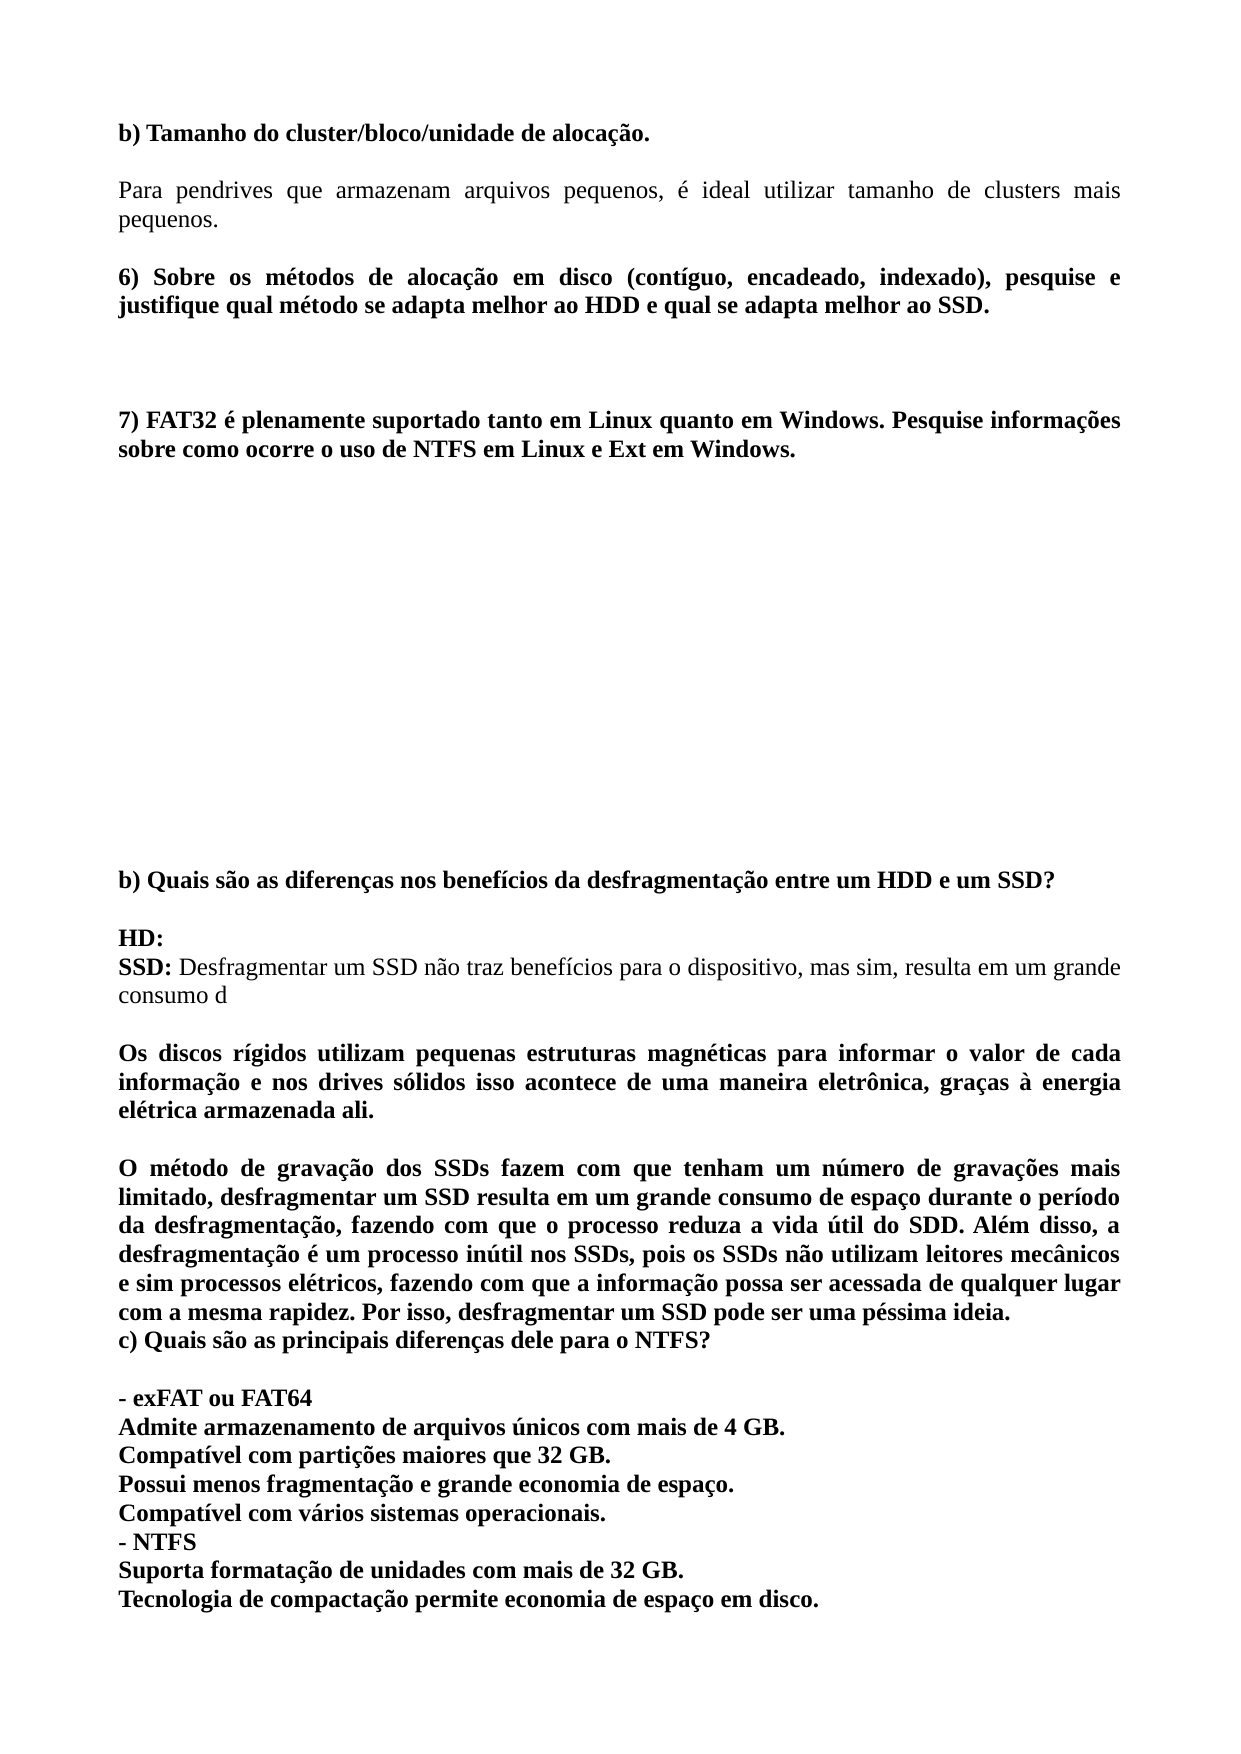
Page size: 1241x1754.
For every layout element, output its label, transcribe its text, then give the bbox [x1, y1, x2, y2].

text O método de gravação dos SSDs fazem com que tenham um número de gravações mais limitado, desfragmentar um SSD resulta em um grande consumo de espaço durante o período da desfragmentação, fazendo com que o processo reduza a vida útil do SDD. Além disso, a desfragmentação é um processo inútil nos SSDs, pois os SSDs não utilizam leitores mecânicos e sim processos elétricos, fazendo com que a informação possa ser acessada de qualquer lugar com a mesma rapidez. Por isso, desfragmentar um SSD pode ser uma péssima ideia. [118, 1153, 1122, 1326]
text b) Tamanho do cluster/bloco/unidade de alocação. [118, 118, 1122, 147]
text Admite armazenamento de arquivos únicos com mais de 4 GB. [118, 1412, 1122, 1441]
text Os discos rígidos utilizam pequenas estruturas magnéticas para informar o valor de cada informação e nos drives sólidos isso acontece de uma maneira eletrônica, graças à energia elétrica armazenada ali. [118, 1038, 1122, 1124]
text Possui menos fragmentação e grande economia de espaço. [118, 1469, 1122, 1498]
text 6) Sobre os métodos de alocação em disco (contíguo, encadeado, indexado), pesquise e justifique qual método se adapta melhor ao HDD e qual se adapta melhor ao SSD. [118, 262, 1122, 319]
text SSD: Desfragmentar um SSD não traz benefícios para o dispositivo, mas sim, resulta em um grande consumo d [118, 952, 1122, 1009]
text Suporta formatação de unidades com mais de 32 GB. [118, 1556, 1122, 1584]
text - NTFS [118, 1527, 1122, 1556]
text Compatível com vários sistemas operacionais. [118, 1498, 1122, 1527]
text HD: [118, 923, 1122, 952]
text Tecnologia de compactação permite economia de espaço em disco. [118, 1584, 1122, 1613]
text - exFAT ou FAT64 [118, 1383, 1122, 1412]
text 7) FAT32 é plenamente suportado tanto em Linux quanto em Windows. Pesquise informações sobre como ocorre o uso de NTFS em Linux e Ext em Windows. [118, 406, 1122, 463]
text Compatível com partições maiores que 32 GB. [118, 1441, 1122, 1469]
text Para pendrives que armazenam arquivos pequenos, é ideal utilizar tamanho de clusters mais pequenos. [118, 176, 1122, 233]
text c) Quais são as principais diferenças dele para o NTFS? [118, 1326, 1122, 1354]
text b) Quais são as diferenças nos benefícios da desfragmentação entre um HDD e um SSD? [118, 866, 1122, 894]
